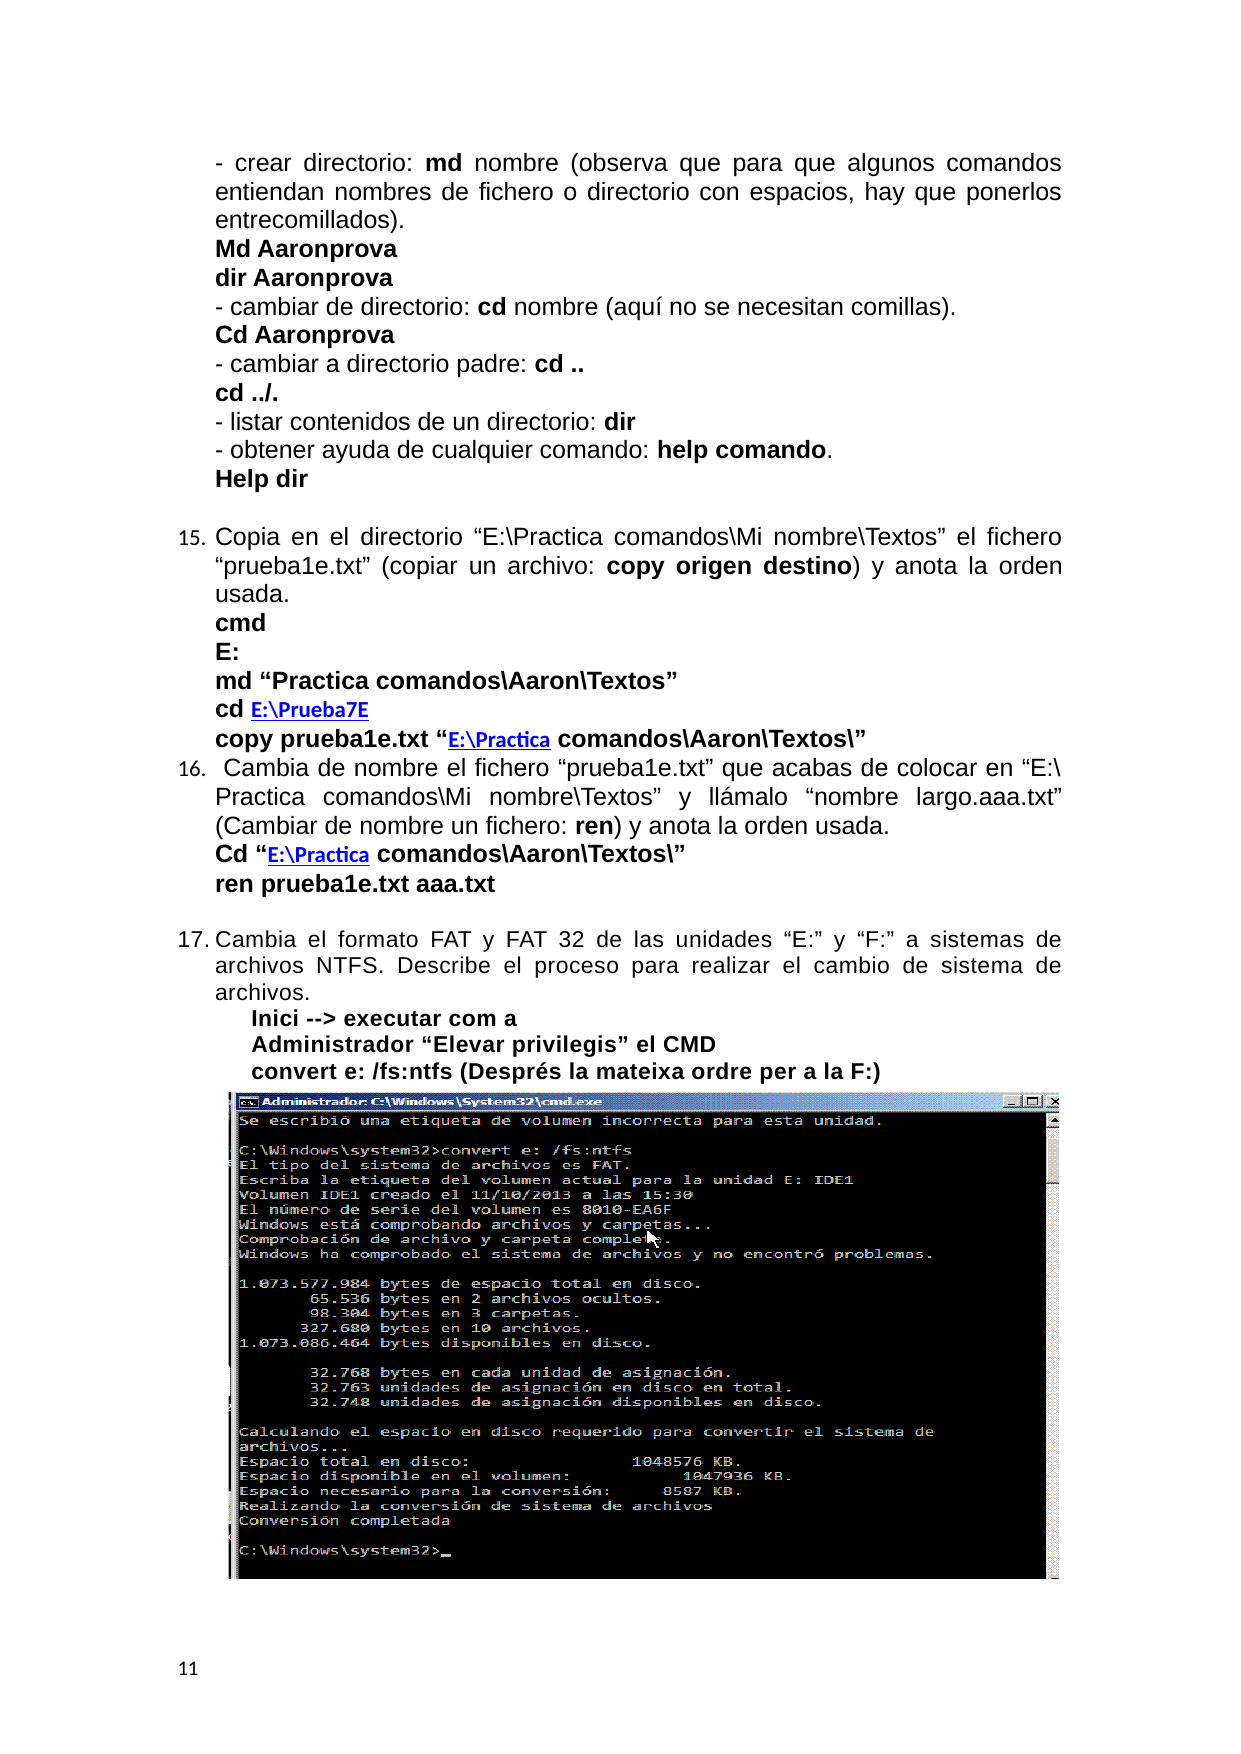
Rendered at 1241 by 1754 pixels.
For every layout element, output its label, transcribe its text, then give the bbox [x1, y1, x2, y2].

list ren prueba1e.txt aaa.txt [177, 868, 1063, 897]
text - crear directorio: md nombre (observa que para que algunos comandos entiendan nombres de fichero o directorio con espacios, hay que ponerlos entrecomillados). [215, 148, 1063, 234]
text Help dir [215, 464, 1063, 493]
list Copia en el directorio “E:\Practica comandos\Mi nombre\Textos” el fichero “prueba1e.txt” (copiar un archivo: copy origen destino) y anota la orden usada. [177, 521, 1063, 608]
list cd E:\Prueba7E [177, 694, 1063, 723]
text - cambiar de directorio: cd nombre (aquí no se necesitan comillas). [215, 291, 1063, 320]
text - obtener ayuda de cualquier comando: help comando. [215, 435, 1063, 464]
list E: [177, 637, 1063, 666]
list Cambia el formato FAT y FAT 32 de las unidades “E:” y “F:” a sistemas de archivos NTFS. Describe el proceso para realizar el cambio de sistema de archivos. [177, 926, 1063, 1005]
text Cd Aaronprova [215, 320, 1063, 349]
list cmd [177, 608, 1063, 637]
list copy prueba1e.txt “E:\Practica comandos\Aaron\Textos\” [177, 723, 1063, 753]
list Cd “E:\Practica comandos\Aaron\Textos\” [177, 839, 1063, 868]
text cd ../. [215, 378, 1063, 406]
text - cambiar a directorio padre: cd .. [215, 349, 1063, 378]
text - listar contenidos de un directorio: dir [215, 406, 1063, 435]
text Md Aaronprova [215, 234, 1063, 263]
list convert e: /fs:ntfs (Després la mateixa ordre per a la F:) [215, 1058, 1063, 1084]
list Inici --> executar com a [215, 1005, 1063, 1031]
list Administrador “Elevar privilegis” el CMD [215, 1031, 1063, 1058]
list md “Practica comandos\Aaron\Textos” [177, 666, 1063, 694]
picture [228, 1092, 1060, 1579]
text dir Aaronprova [215, 263, 1063, 291]
list Cambia de nombre el fichero “prueba1e.txt” que acabas de colocar en “E:\Practica comandos\Mi nombre\Textos” y llámalo “nombre largo.aaa.txt” (Cambiar de nombre un fichero: ren) y anota la orden usada. [177, 753, 1063, 839]
